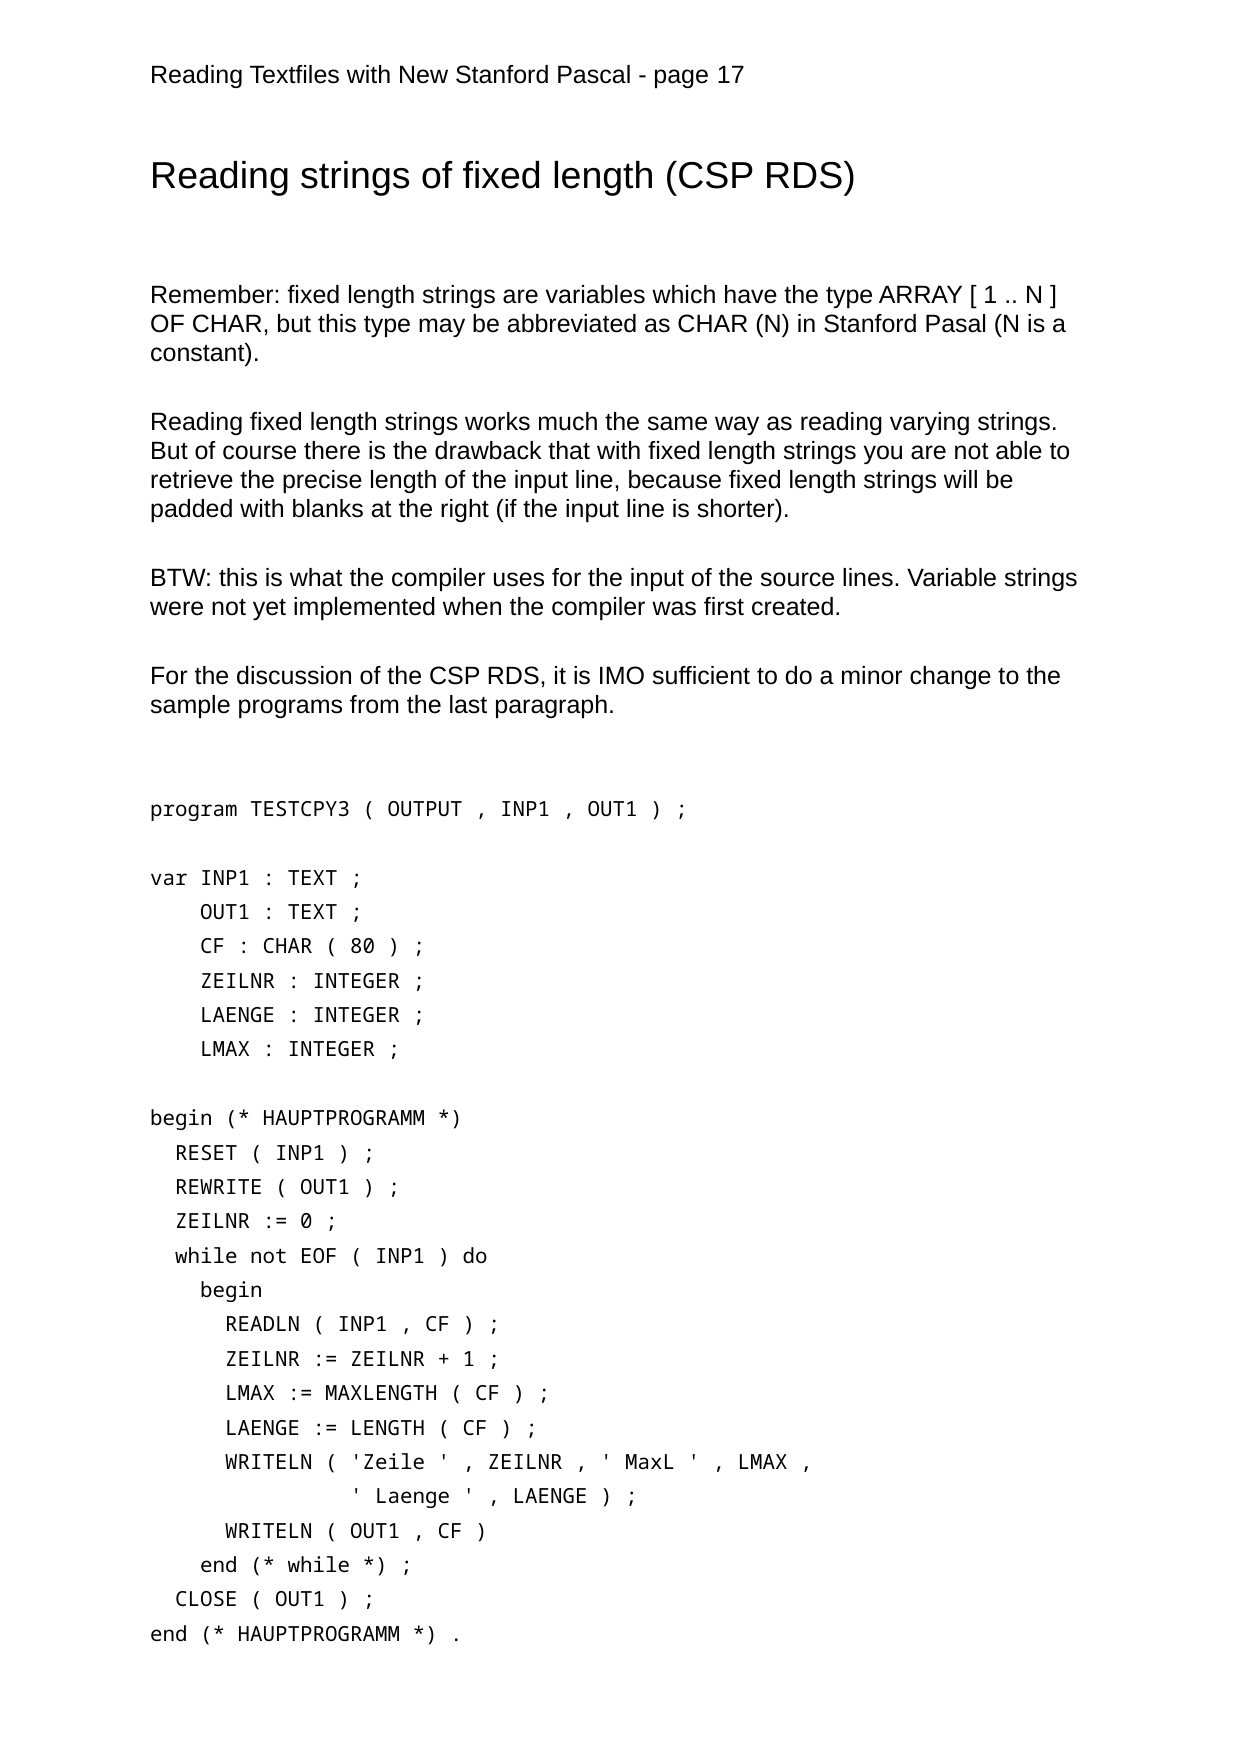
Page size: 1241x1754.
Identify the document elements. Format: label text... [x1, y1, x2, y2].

text REWRITE ( OUT1 ) ; [150, 1172, 1090, 1200]
text LMAX : INTEGER ; [150, 1034, 1090, 1063]
text begin [150, 1275, 1090, 1303]
text LAENGE : INTEGER ; [150, 1000, 1090, 1028]
text end (* HAUPTPROGRAMM *) . [150, 1619, 1090, 1647]
text BTW: this is what the compiler uses for the input of the source lines. Variable strings were not yet implemented when the compiler was first created. [150, 563, 1090, 620]
text ' Laenge ' , LAENGE ) ; [150, 1481, 1090, 1510]
text Reading fixed length strings works much the same way as reading varying strings. But of course there is the drawback that with fixed length strings you are not able to retrieve the precise length of the input line, because fixed length strings will be padded with blanks at the right (if the input line is shorter). [150, 407, 1090, 522]
text WRITELN ( 'Zeile ' , ZEILNR , ' MaxL ' , LMAX , [150, 1447, 1090, 1475]
text RESET ( INP1 ) ; [150, 1138, 1090, 1166]
text begin (* HAUPTPROGRAMM *) [150, 1103, 1090, 1132]
text while not EOF ( INP1 ) do [150, 1241, 1090, 1269]
text OUT1 : TEXT ; [150, 897, 1090, 925]
text LAENGE := LENGTH ( CF ) ; [150, 1413, 1090, 1441]
text WRITELN ( OUT1 , CF ) [150, 1516, 1090, 1544]
text ZEILNR := ZEILNR + 1 ; [150, 1344, 1090, 1372]
text READLN ( INP1 , CF ) ; [150, 1309, 1090, 1338]
text ZEILNR := 0 ; [150, 1206, 1090, 1235]
text program TESTCPY3 ( OUTPUT , INP1 , OUT1 ) ; [150, 794, 1090, 822]
text Reading strings of fixed length (CSP RDS) [150, 153, 1090, 197]
text CLOSE ( OUT1 ) ; [150, 1584, 1090, 1613]
text For the discussion of the CSP RDS, it is IMO sufficient to do a minor change to the sample programs from the last paragraph. [150, 661, 1090, 718]
text CF : CHAR ( 80 ) ; [150, 931, 1090, 960]
text var INP1 : TEXT ; [150, 863, 1090, 891]
text end (* while *) ; [150, 1550, 1090, 1578]
text Remember: fixed length strings are variables which have the type ARRAY [ 1 .. N ] OF CHAR, but this type may be abbreviated as CHAR (N) in Stanford Pasal (N is a constant). [150, 252, 1090, 367]
text LMAX := MAXLENGTH ( CF ) ; [150, 1378, 1090, 1407]
text ZEILNR : INTEGER ; [150, 966, 1090, 994]
